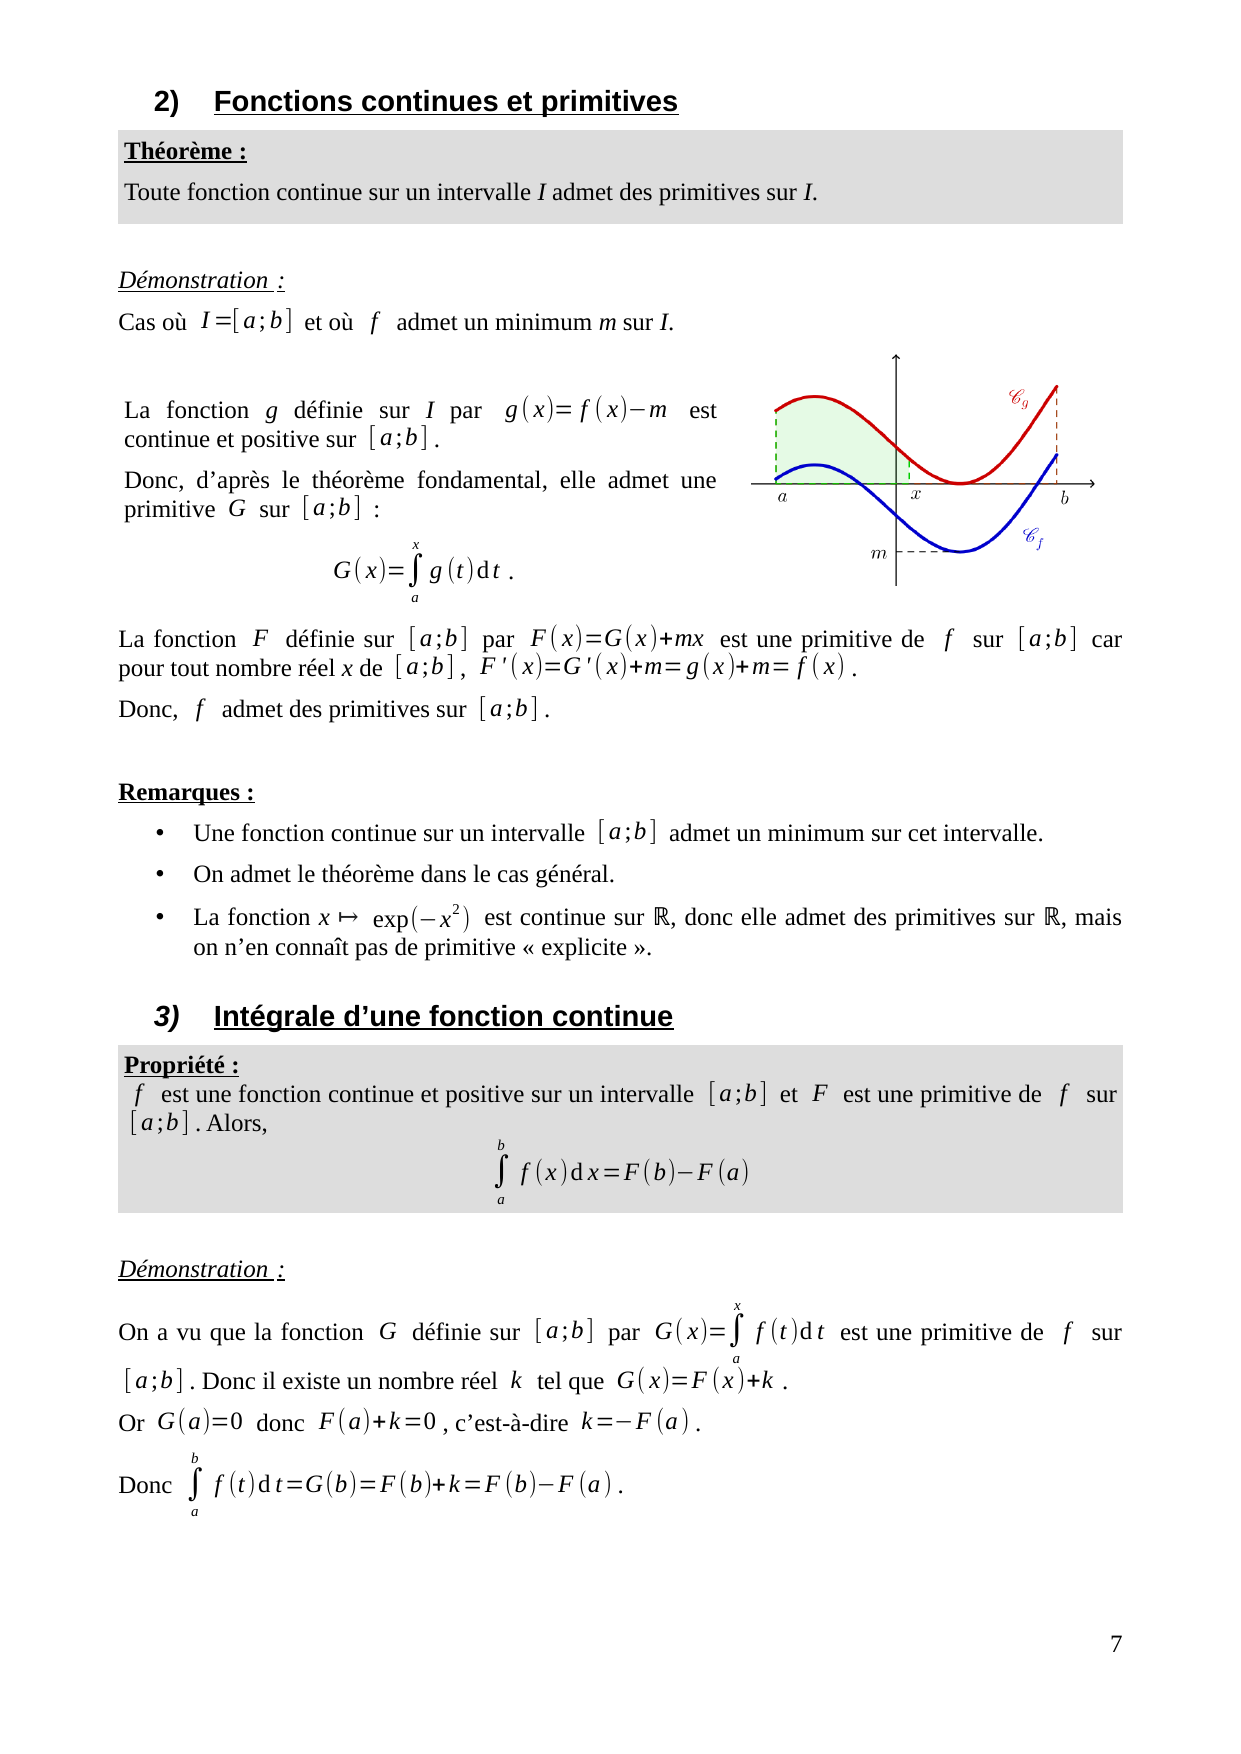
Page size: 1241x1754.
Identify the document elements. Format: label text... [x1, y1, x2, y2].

table_header [723, 348, 1123, 624]
list La fonction x ↦ est continue sur ℝ, donc elle admet des primitives sur ℝ, mais on n’en connaît pas de primitive « explicite ». [156, 900, 1122, 961]
list Une fonction continue sur un intervalle admet un minimum sur cet intervalle. [156, 818, 1122, 847]
text Donc, admet des primitives sur . [118, 694, 1122, 723]
text Or donc , c’est-à-dire . [118, 1408, 1122, 1436]
table_header Théorème : Toute fonction continue sur un intervalle I admet des primitives sur I. [118, 130, 1123, 224]
subtitle Fonctions continues et primitives [153, 84, 1122, 118]
text Démonstration : [118, 266, 1122, 294]
table_header La fonction g définie sur I par est continue et positive sur . Donc, d’après le théorème fondamental, elle admet une primitive sur : . [118, 348, 723, 624]
list On admet le théorème dans le cas général. [156, 859, 1122, 888]
text La fonction définie sur par est une primitive de sur car pour tout nombre réel x de , . [118, 624, 1122, 682]
text On a vu que la fonction définie sur par est une primitive de sur . Donc il existe un nombre réel tel que . [118, 1296, 1122, 1395]
text Cas où et où admet un minimum m sur I. [118, 307, 1122, 336]
table_header Propriété : est une fonction continue et positive sur un intervalle et est une primitive de sur . Alors, [118, 1045, 1123, 1213]
text Démonstration : [118, 1254, 1122, 1283]
text Donc . [118, 1449, 1122, 1520]
text Remarques : [118, 777, 1122, 805]
subtitle Intégrale d’une fonction continue [153, 999, 1122, 1032]
